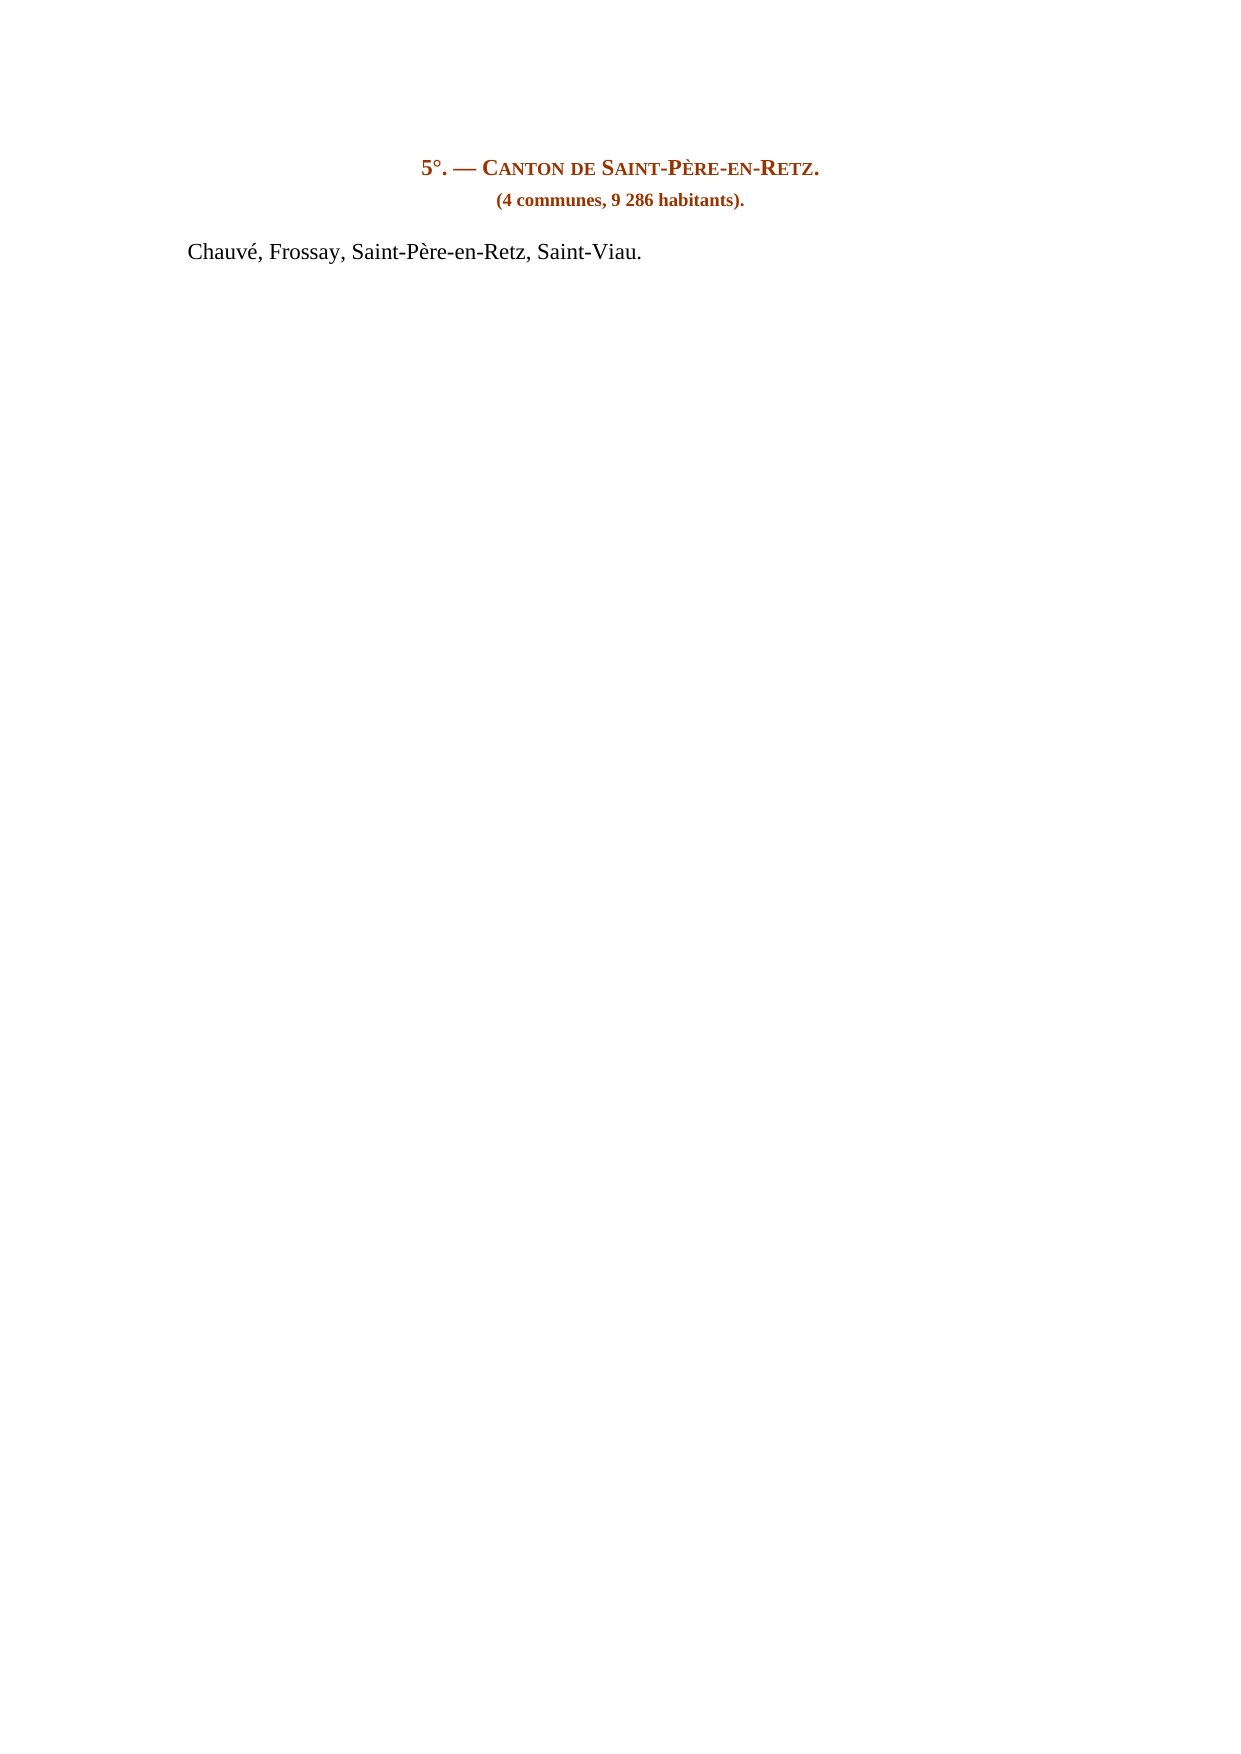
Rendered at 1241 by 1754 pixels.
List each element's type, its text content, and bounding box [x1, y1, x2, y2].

text 5°. — Canton de Saint-Père-en-Retz. (4 communes, 9 286 habitants). [150, 150, 1090, 212]
text Chauvé, Frossay, Saint-Père-en-Retz, Saint-Viau. [150, 237, 1090, 264]
